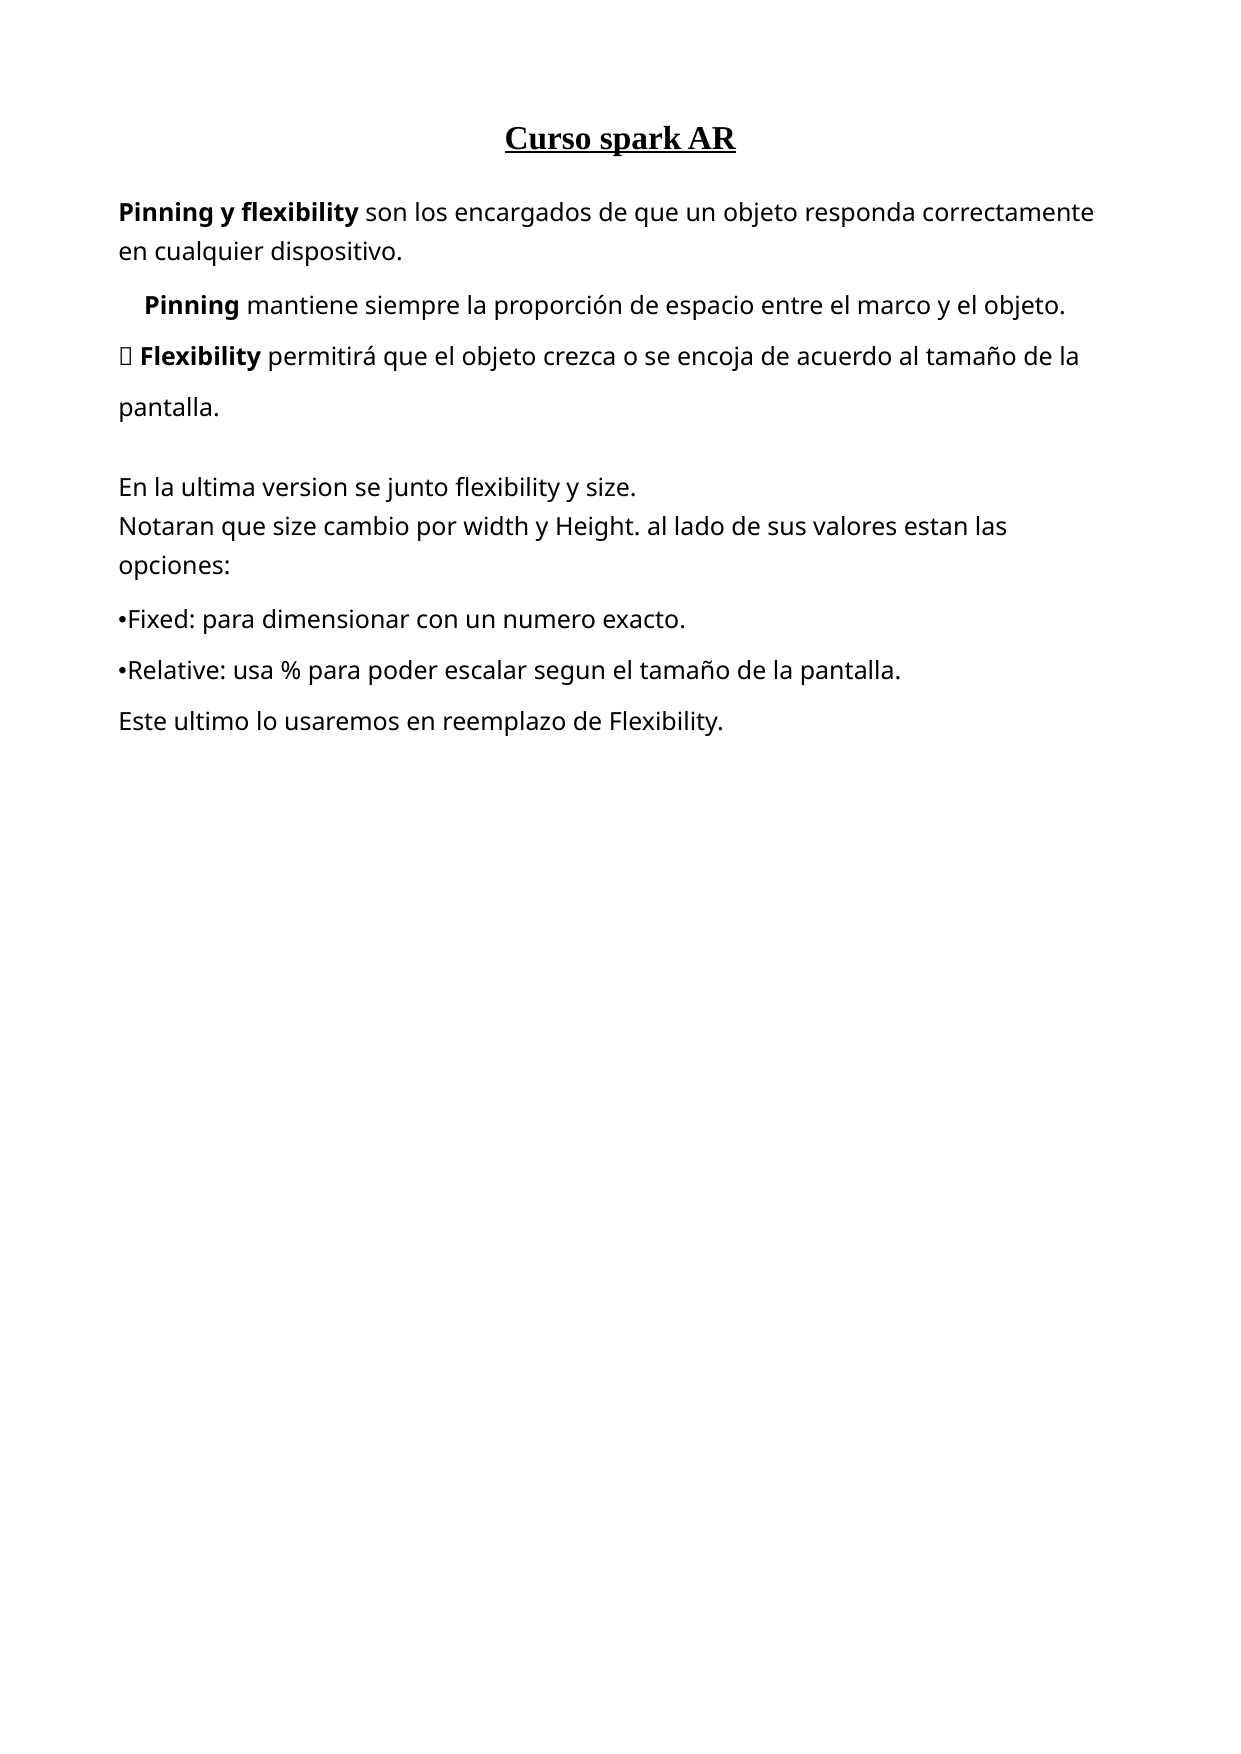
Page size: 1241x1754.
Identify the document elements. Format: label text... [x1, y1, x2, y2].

list Relative: usa % para poder escalar segun el tamaño de la pantalla. Este ultimo lo usaremos en reemplazo de Flexibility. [118, 653, 1122, 738]
list Fixed: para dimensionar con un numero exacto. [118, 602, 1122, 636]
text 📌 Pinning mantiene siempre la proporción de espacio entre el marco y el objeto. 📏 Flexibility permitirá que el objeto crezca o se encoja de acuerdo al tamaño de la pantalla. [118, 288, 1122, 424]
text Pinning y flexibility son los encargados de que un objeto responda correctamente en cualquier dispositivo. [118, 195, 1122, 268]
text En la ultima version se junto flexibility y size. Notaran que size cambio por width y Height. al lado de sus valores estan las opciones: [118, 469, 1122, 582]
text Curso spark AR [118, 118, 1122, 156]
